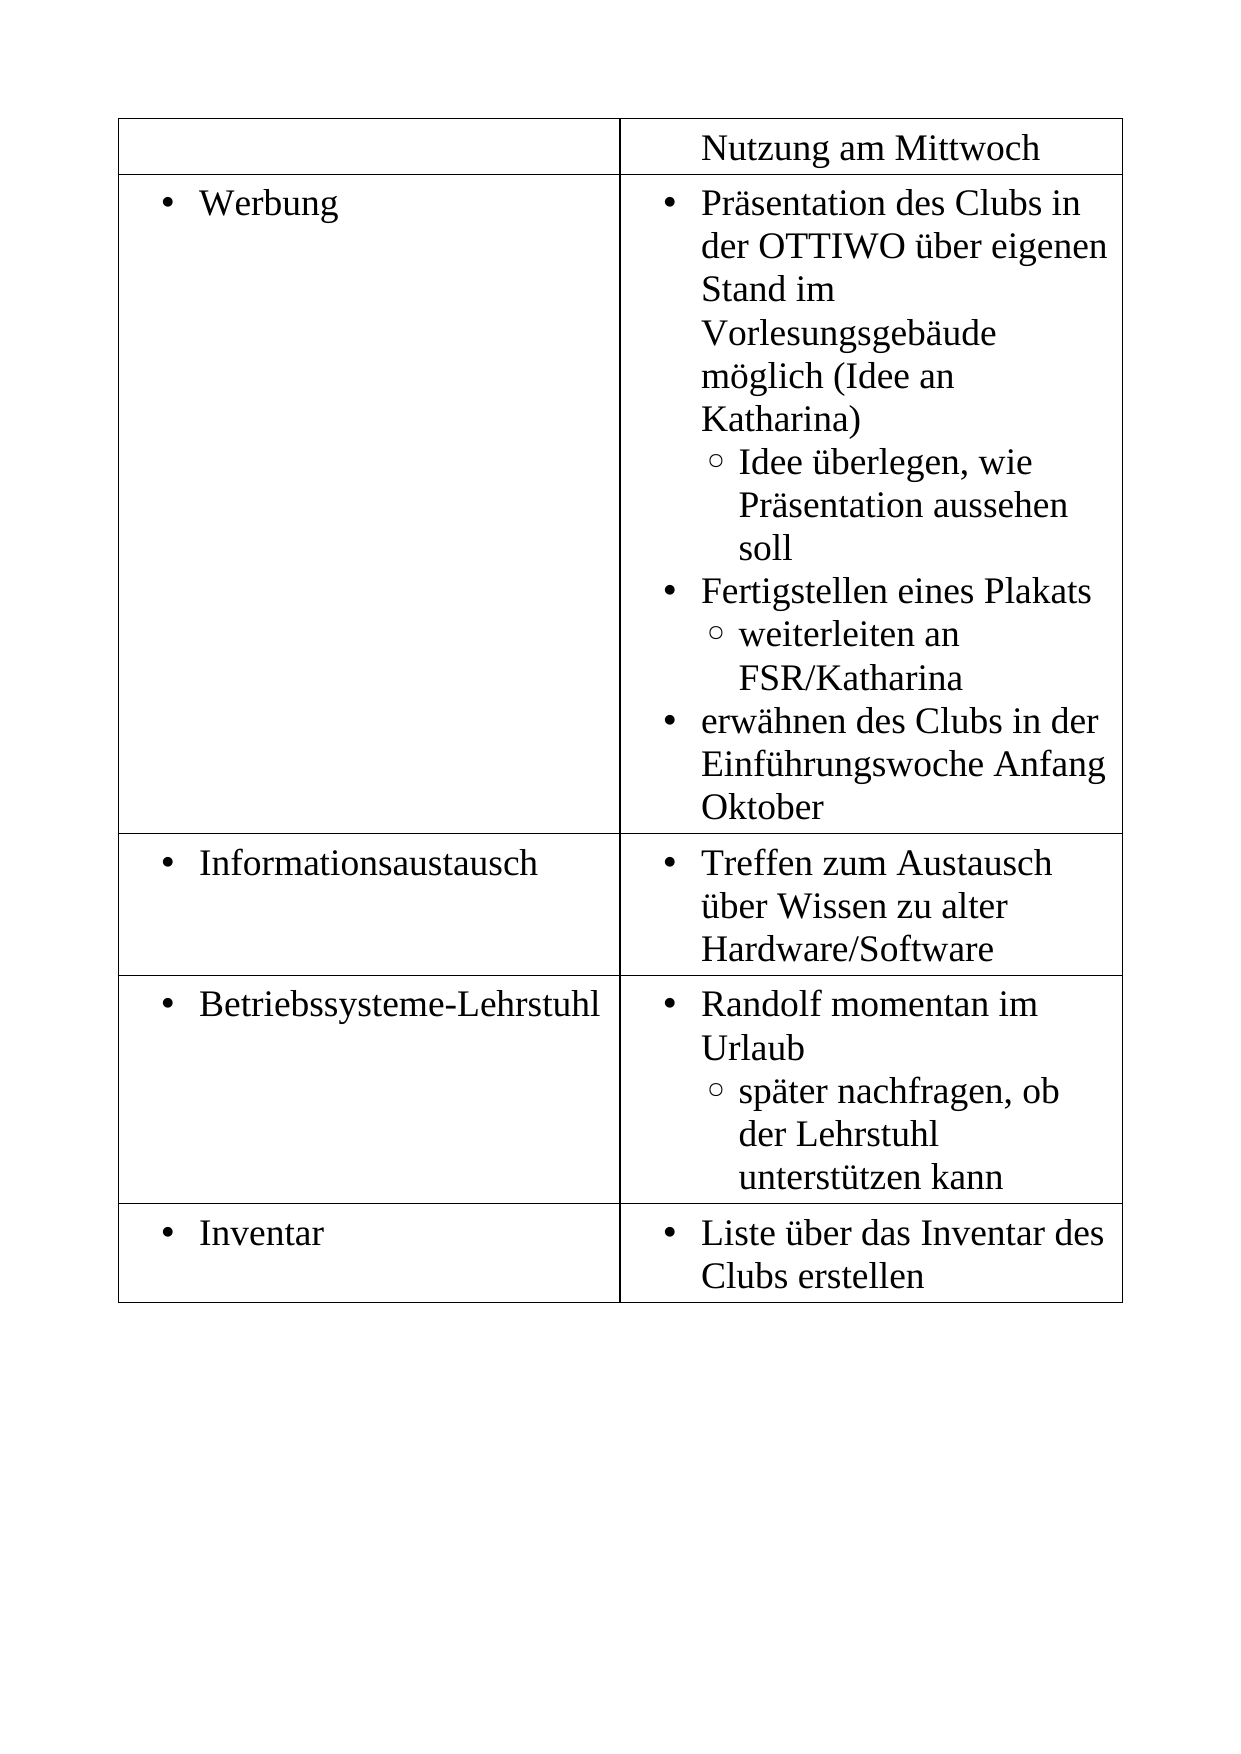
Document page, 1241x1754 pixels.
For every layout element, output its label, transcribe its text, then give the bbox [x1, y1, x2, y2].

table_header Nutzung am Mittwoch [621, 119, 1122, 174]
table_cell Liste über das Inventar des Clubs erstellen [621, 1204, 1122, 1302]
table_cell Präsentation des Clubs in der OTTIWO über eigenen Stand im Vorlesungsgebäude möglich (Idee an Katharina) Idee überlegen, wie Präsentation aussehen soll Fertigstellen eines Plakats weiterleiten an FSR/Katharina erwähnen des Clubs in der Einführungswoche Anfang Oktober [621, 175, 1122, 833]
table_cell Randolf momentan im Urlaub später nachfragen, ob der Lehrstuhl unterstützen kann [621, 976, 1122, 1203]
table_cell Treffen zum Austausch über Wissen zu alter Hardware/Software [621, 834, 1122, 975]
table_cell Inventar [119, 1204, 619, 1302]
table_cell Betriebssysteme-Lehrstuhl [119, 976, 619, 1203]
table_header [119, 119, 619, 174]
table_cell Informationsaustausch [119, 834, 619, 975]
table_cell Werbung [119, 175, 619, 833]
